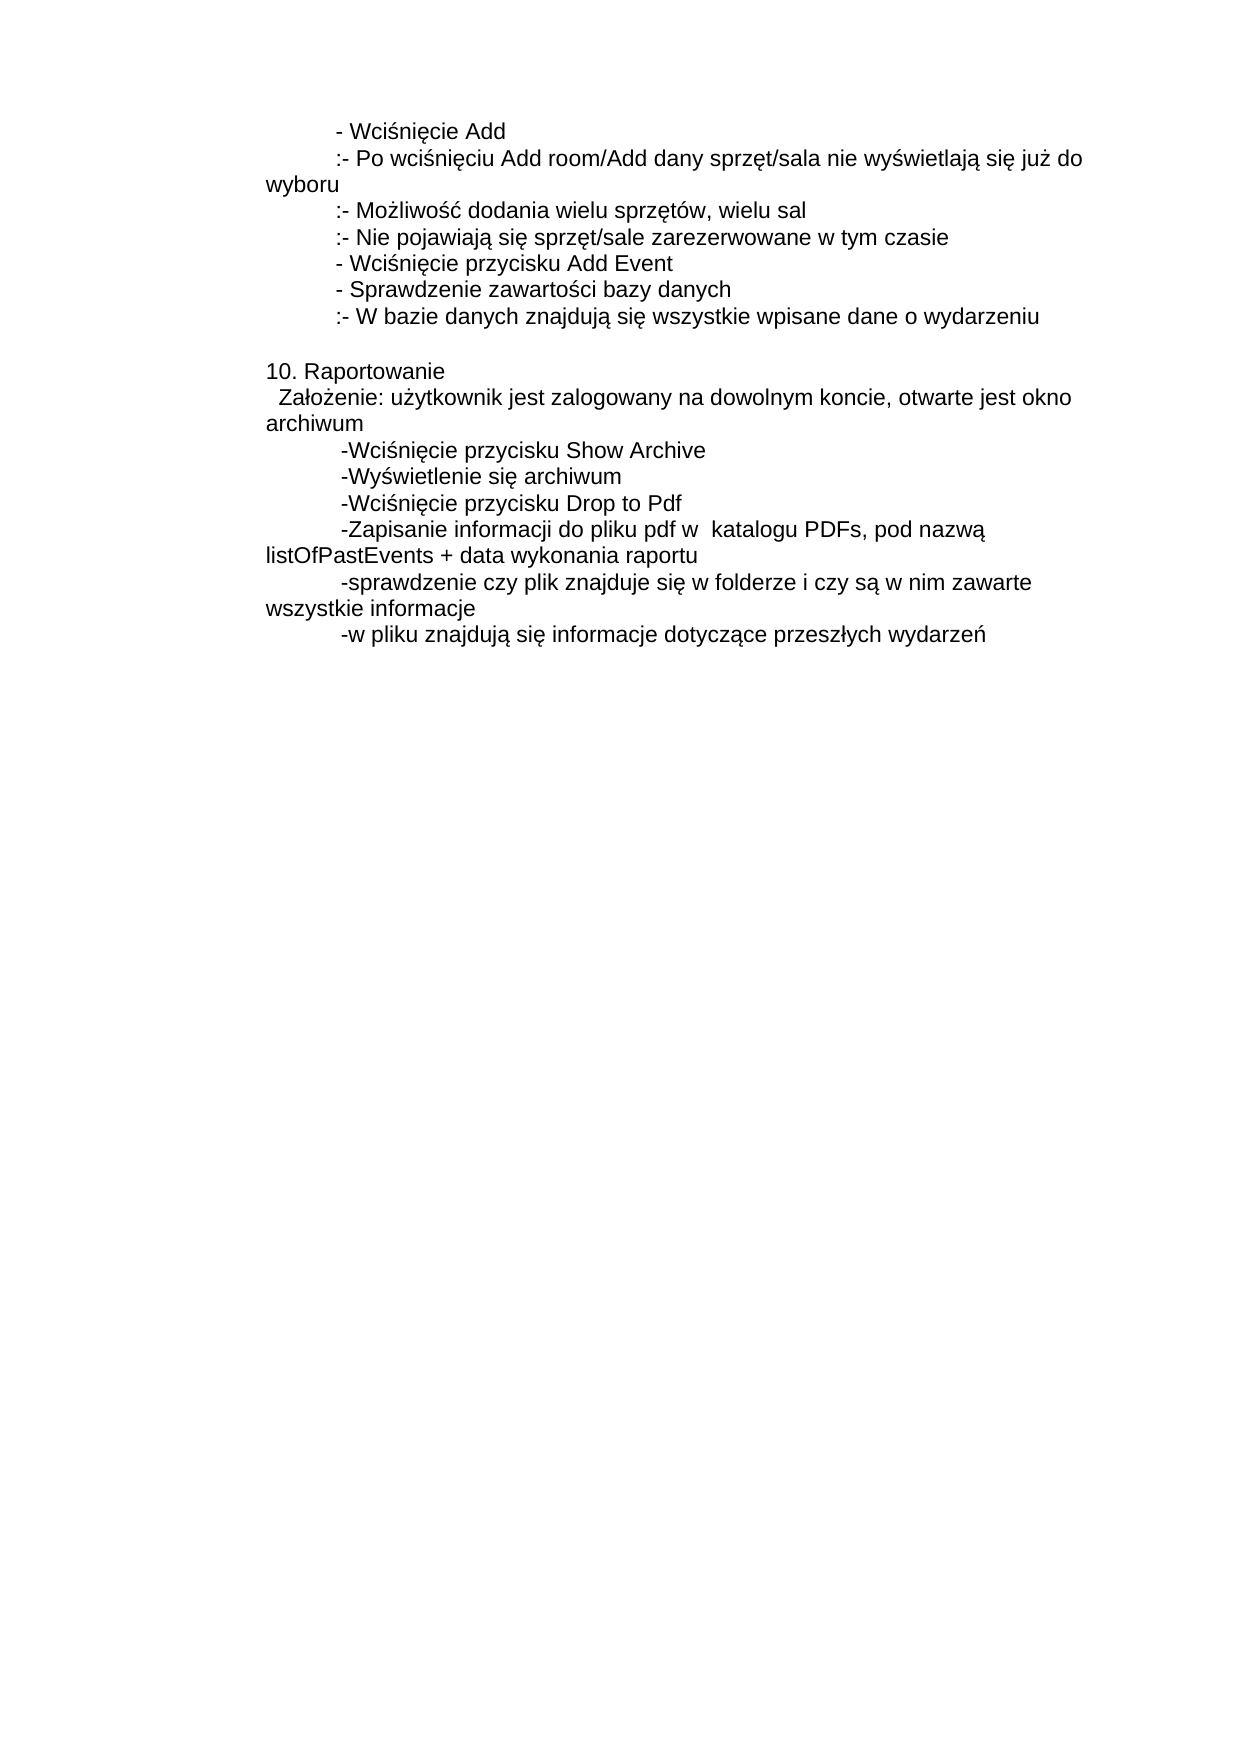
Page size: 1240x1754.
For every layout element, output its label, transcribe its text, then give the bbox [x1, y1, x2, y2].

text -w pliku znajdują się informacje dotyczące przeszłych wydarzeń [266, 621, 1107, 648]
text :- Nie pojawiają się sprzęt/sale zarezerwowane w tym czasie [266, 223, 1107, 250]
text - Sprawdzenie zawartości bazy danych [266, 276, 1107, 303]
text - Wciśnięcie przycisku Add Event [266, 250, 1107, 276]
text -Wciśnięcie przycisku Drop to Pdf [266, 489, 1107, 516]
text :- Możliwość dodania wielu sprzętów, wielu sal [266, 197, 1107, 223]
text 10. Raportowanie [266, 358, 1107, 384]
text -Wciśnięcie przycisku Show Archive [266, 437, 1107, 463]
text - Wciśnięcie Add [266, 118, 1107, 144]
text -Wyświetlenie się archiwum [266, 463, 1107, 489]
text Założenie: użytkownik jest zalogowany na dowolnym koncie, otwarte jest okno archiwum [266, 384, 1107, 437]
text -Zapisanie informacji do pliku pdf w katalogu PDFs, pod nazwą listOfPastEvents + data wykonania raportu [266, 516, 1107, 568]
text -sprawdzenie czy plik znajduje się w folderze i czy są w nim zawarte wszystkie informacje [266, 568, 1107, 621]
text :- W bazie danych znajdują się wszystkie wpisane dane o wydarzeniu [266, 303, 1107, 329]
text :- Po wciśnięciu Add room/Add dany sprzęt/sala nie wyświetlają się już do wyboru [266, 144, 1107, 197]
